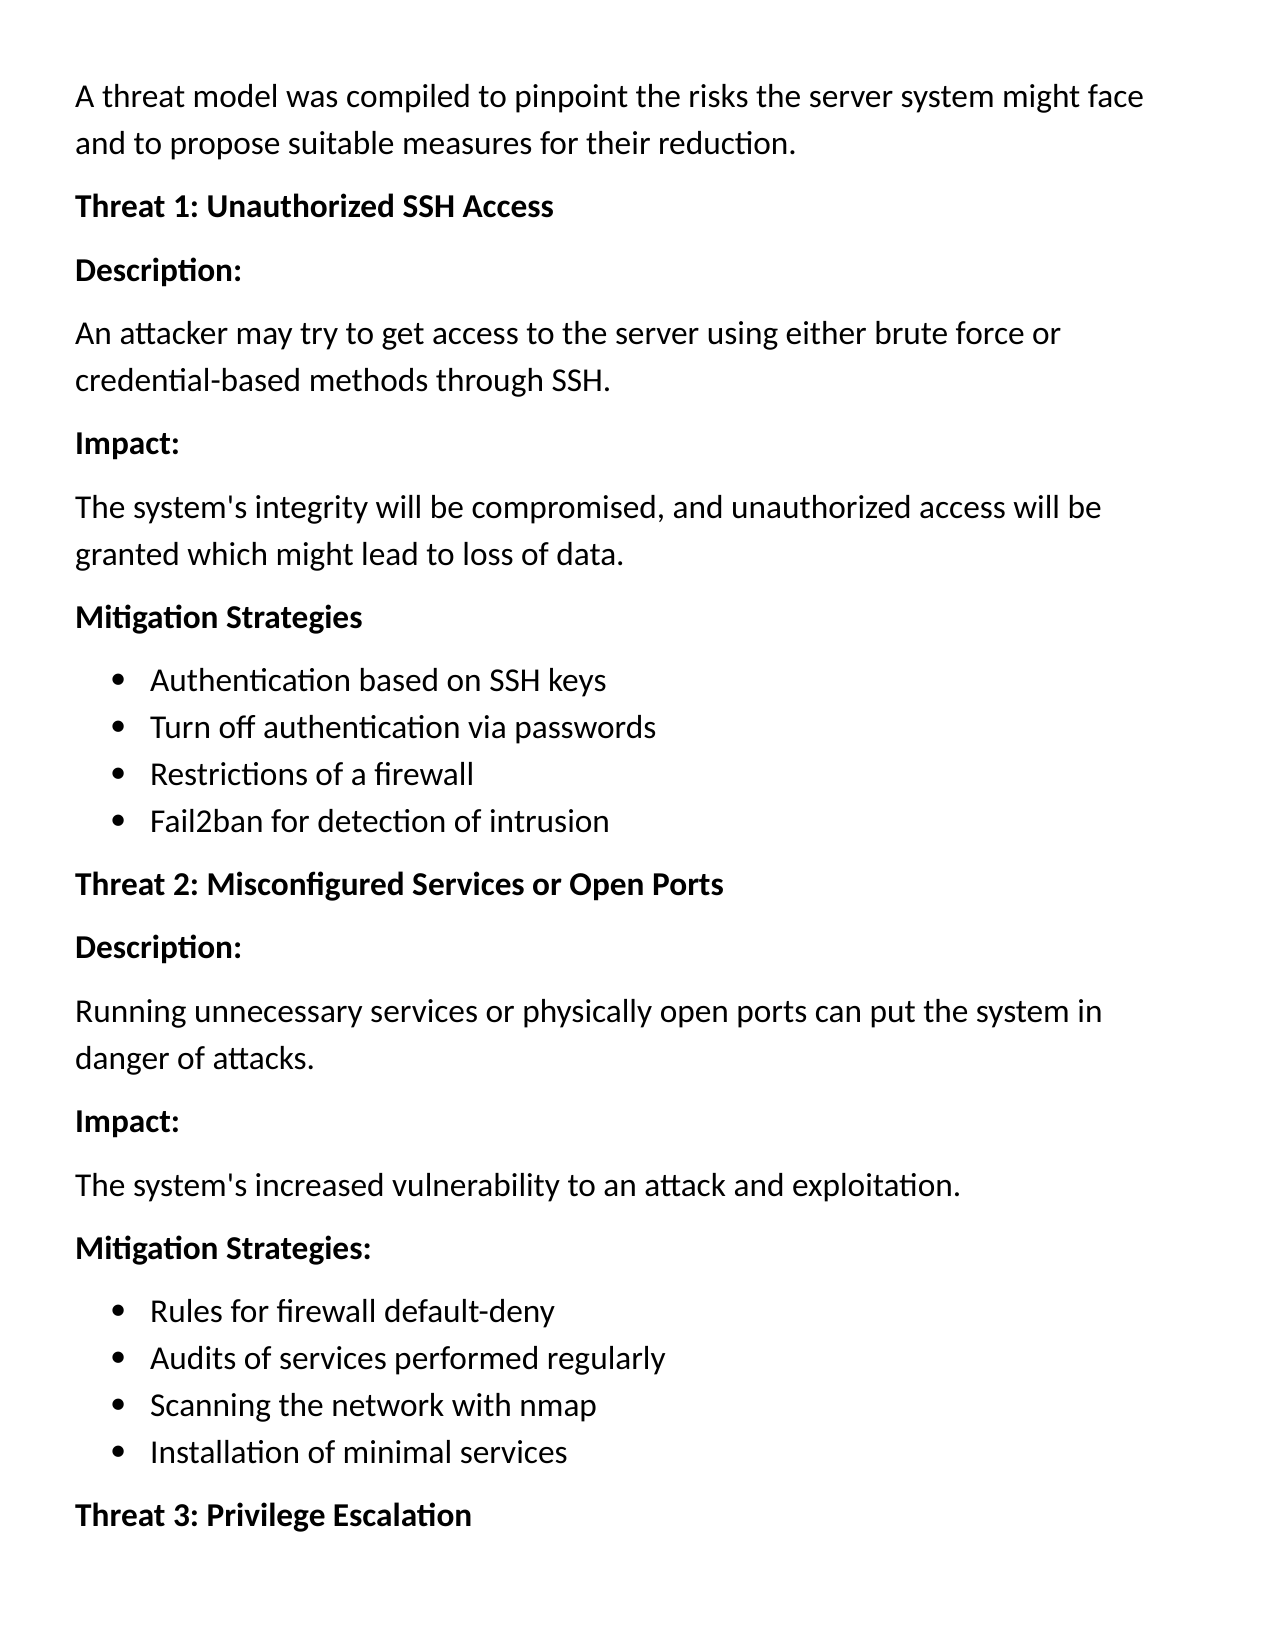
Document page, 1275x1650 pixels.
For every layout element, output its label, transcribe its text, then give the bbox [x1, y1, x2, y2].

text The system's increased vulnerability to an attack and exploitation. [75, 1164, 1200, 1204]
text Impact: [75, 1100, 1200, 1141]
list Restrictions of a firewall [112, 753, 1200, 794]
text Running unnecessary services or physically open ports can put the system in danger of attacks. [75, 990, 1200, 1077]
text Threat 1: Unauthorized SSH Access [75, 185, 1200, 226]
text The system's integrity will be compromised, and unauthorized access will be granted which might lead to loss of data. [75, 486, 1200, 573]
text Mitigation Strategies [75, 596, 1200, 637]
list Audits of services performed regularly [112, 1337, 1200, 1378]
text Description: [75, 249, 1200, 289]
text Threat 2: Misconfigured Services or Open Ports [75, 863, 1200, 904]
text An attacker may try to get access to the server using either brute force or credential-based methods through SSH. [75, 312, 1200, 399]
list Rules for firewall default-deny [112, 1291, 1200, 1331]
text Description: [75, 927, 1200, 967]
list Installation of minimal services [112, 1431, 1200, 1472]
list Authentication based on SSH keys [112, 659, 1200, 700]
text Impact: [75, 422, 1200, 463]
list Fail2ban for detection of intrusion [112, 800, 1200, 840]
text Threat 3: Privilege Escalation [75, 1494, 1200, 1535]
list Scanning the network with nmap [112, 1384, 1200, 1425]
text A threat model was compiled to pinpoint the risks the server system might face and to propose suitable measures for their reduction. [75, 75, 1200, 162]
text Mitigation Strategies: [75, 1227, 1200, 1268]
list Turn off authentication via passwords [112, 706, 1200, 747]
